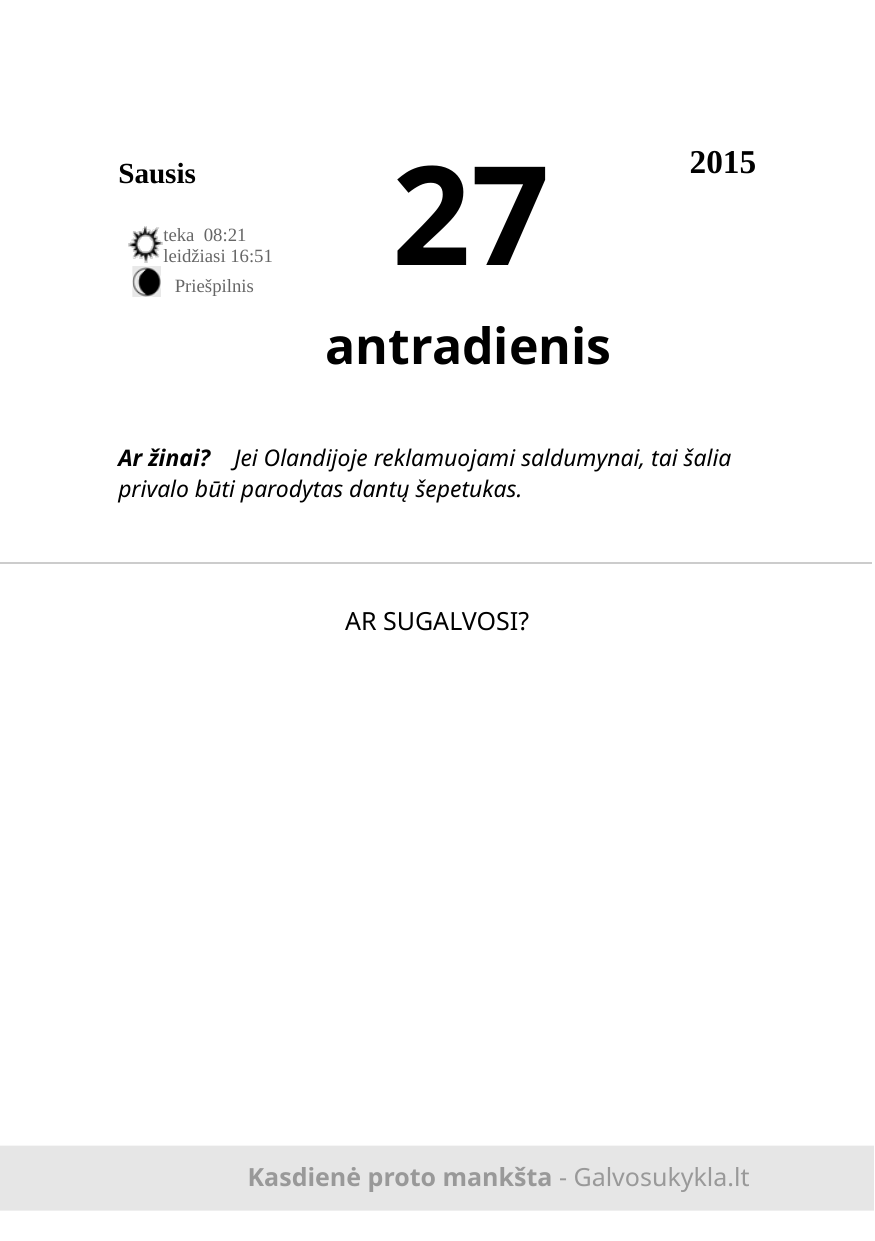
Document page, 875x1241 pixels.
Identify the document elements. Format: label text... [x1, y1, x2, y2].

text Ar žinai? Jei Olandijoje reklamuojami saldumynai, tai šalia privalo būti parodytas dantų šepetukas. [118, 442, 756, 504]
table_header Sausis teka 08:21 leidžiasi 16:51 Priešpilnis [118, 118, 298, 379]
text AR SUGALVOSI? [118, 604, 756, 638]
table_header 2015 [638, 118, 756, 379]
table_header 27 antradienis [299, 118, 638, 379]
